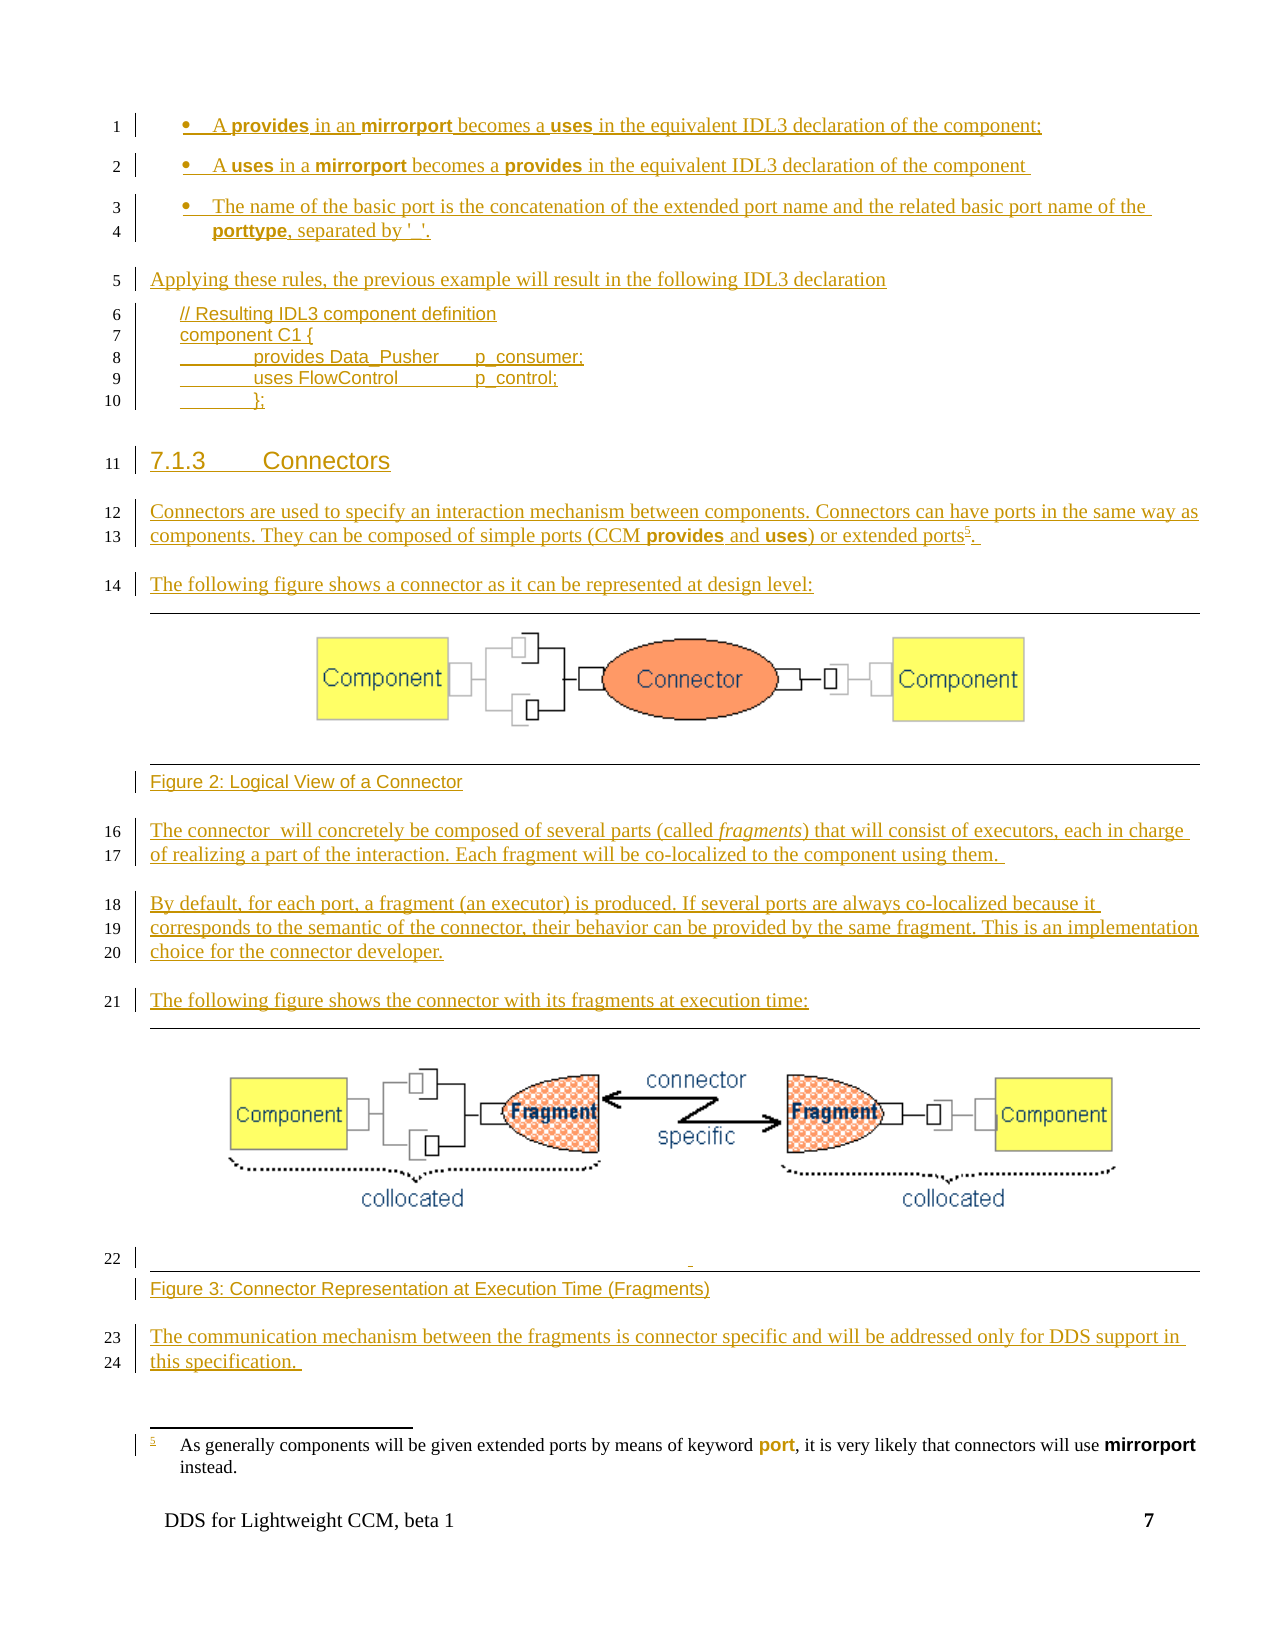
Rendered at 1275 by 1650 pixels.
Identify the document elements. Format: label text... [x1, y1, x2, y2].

text component C1 { [179, 324, 1200, 346]
picture [308, 615, 1042, 740]
text }; [179, 389, 1200, 410]
text The following figure shows a connector as it can be represented at design level: [150, 572, 1200, 596]
list A uses in a mirrorport becomes a provides in the equivalent IDL3 declaration of the component [182, 153, 1200, 177]
text Figure 2: Logical View of a Connector [150, 771, 1200, 793]
text As generally components will be given extended ports by means of keyword port, it is very likely that connectors will use mirrorport instead. [150, 1434, 1200, 1477]
text By default, for each port, a fragment (an executor) is produced. If several ports are always co-localized because it corresponds to the semantic of the connector, their behavior can be provided by the same fragment. This is an implementation choice for the connector developer. [150, 891, 1200, 963]
text // Resulting IDL3 component definition [179, 302, 1200, 324]
text uses FlowControl p_control; [179, 367, 1200, 389]
text Figure 3: Connector Representation at Execution Time (Fragments) [150, 1278, 1200, 1300]
text The connector will concretely be composed of several parts (called fragments) that will consist of executors, each in charge of realizing a part of the interaction. Each fragment will be co-localized to the component using them. [150, 818, 1200, 866]
text Applying these rules, the previous example will result in the following IDL3 declaration [150, 267, 1200, 291]
list The name of the basic port is the concatenation of the extended port name and the related basic port name of the porttype, separated by '_'. [182, 194, 1200, 242]
text provides Data_Pusher p_consumer; [179, 346, 1200, 367]
list A provides in an mirrorport becomes a uses in the equivalent IDL3 declaration of the component; [182, 112, 1200, 137]
picture [204, 1042, 1147, 1247]
text The following figure shows the connector with its fragments at execution time: [150, 988, 1200, 1012]
subtitle Connectors [150, 446, 1200, 474]
text The communication mechanism between the fragments is connector specific and will be addressed only for DDS support in this specification. [150, 1324, 1200, 1373]
text Connectors are used to specify an interaction mechanism between components. Connectors can have ports in the same way as components. They can be composed of simple ports (CCM provides and uses) or extended ports. [150, 499, 1200, 547]
